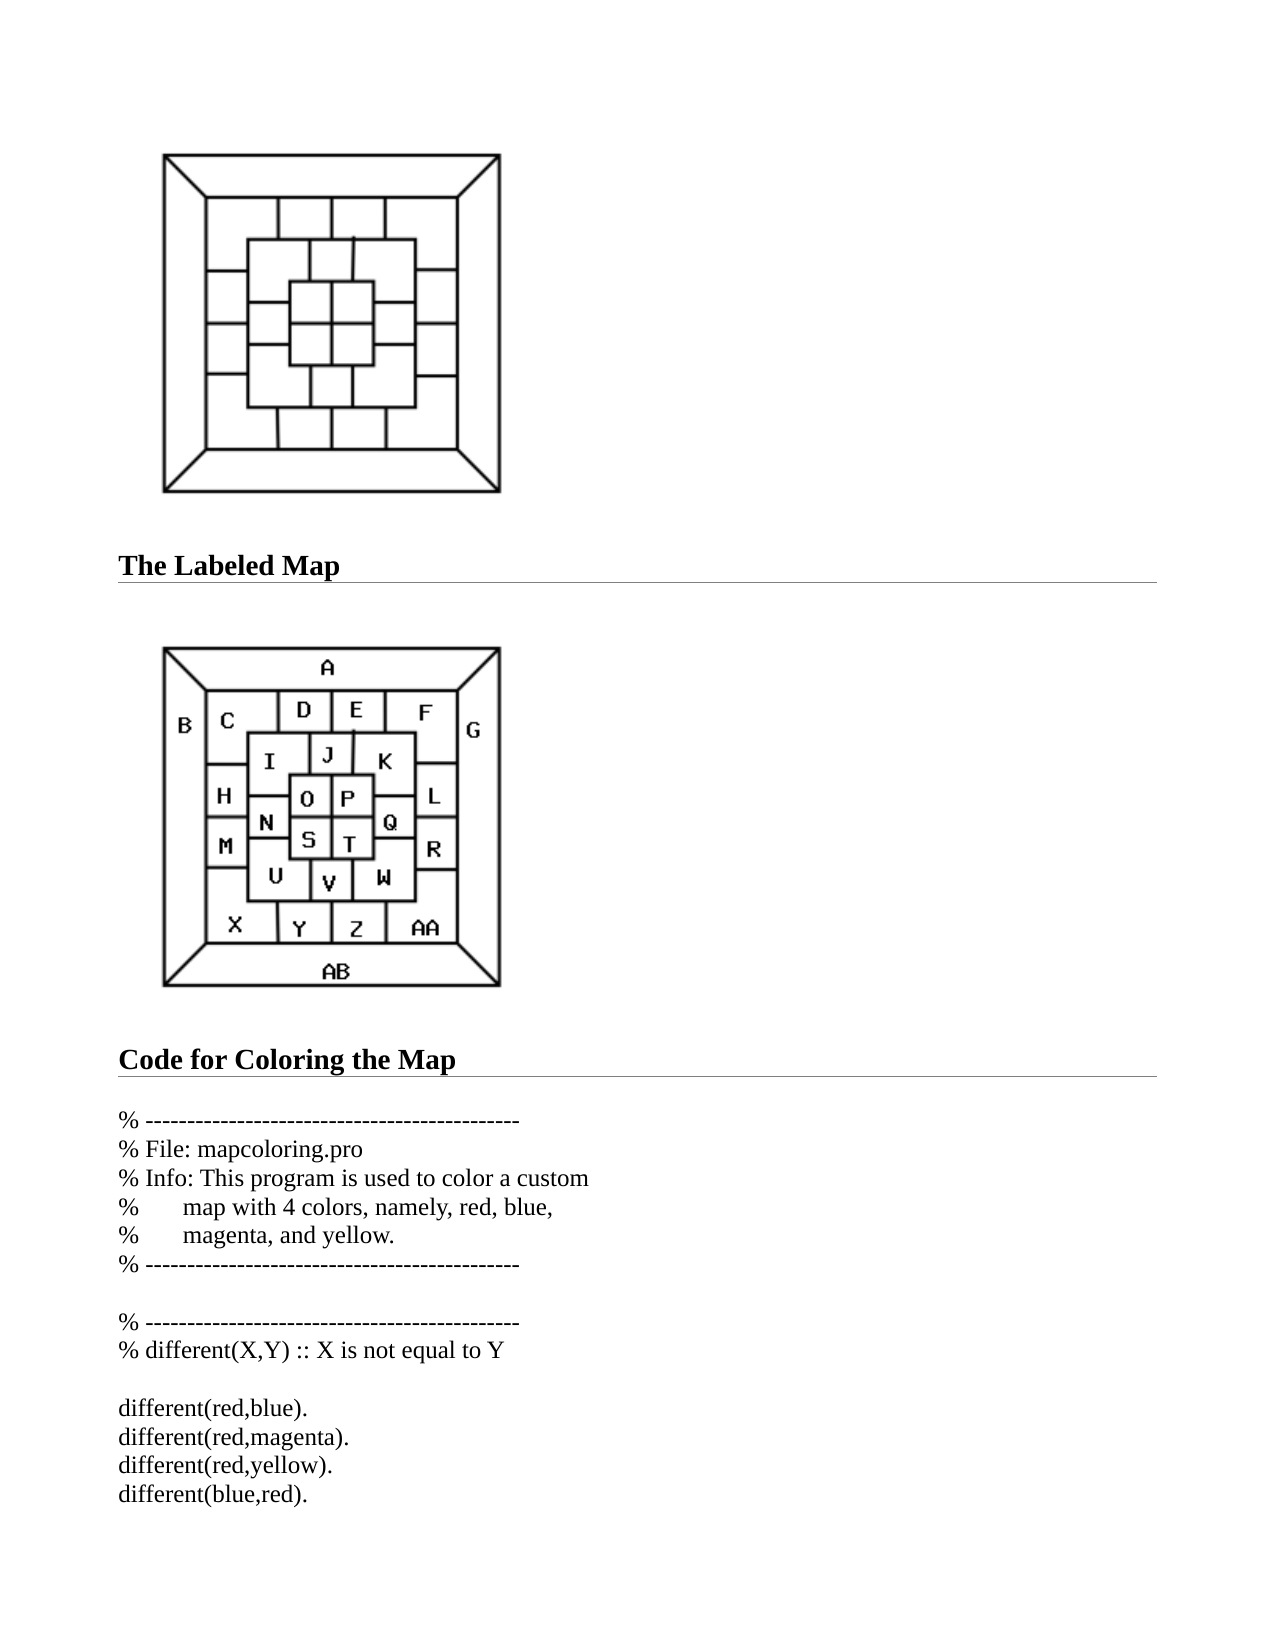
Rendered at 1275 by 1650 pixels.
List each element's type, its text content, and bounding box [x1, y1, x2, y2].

text different(red,yellow). [118, 1451, 1157, 1479]
text Code for Coloring the Map [118, 1042, 1157, 1076]
text different(red,blue). [118, 1393, 1157, 1422]
text % --------------------------------------------- [118, 1307, 1157, 1336]
picture [118, 611, 558, 1014]
text % --------------------------------------------- [118, 1106, 1157, 1134]
text % --------------------------------------------- [118, 1249, 1157, 1278]
text % magenta, and yellow. [118, 1221, 1157, 1249]
text different(red,magenta). [118, 1422, 1157, 1451]
text different(blue,red). [118, 1479, 1157, 1508]
text % Info: This program is used to color a custom [118, 1163, 1157, 1192]
text % map with 4 colors, namely, red, blue, [118, 1192, 1157, 1221]
picture [118, 118, 558, 520]
text The Labeled Map [118, 548, 1157, 582]
text % File: mapcoloring.pro [118, 1134, 1157, 1163]
text % different(X,Y) :: X is not equal to Y [118, 1336, 1157, 1364]
